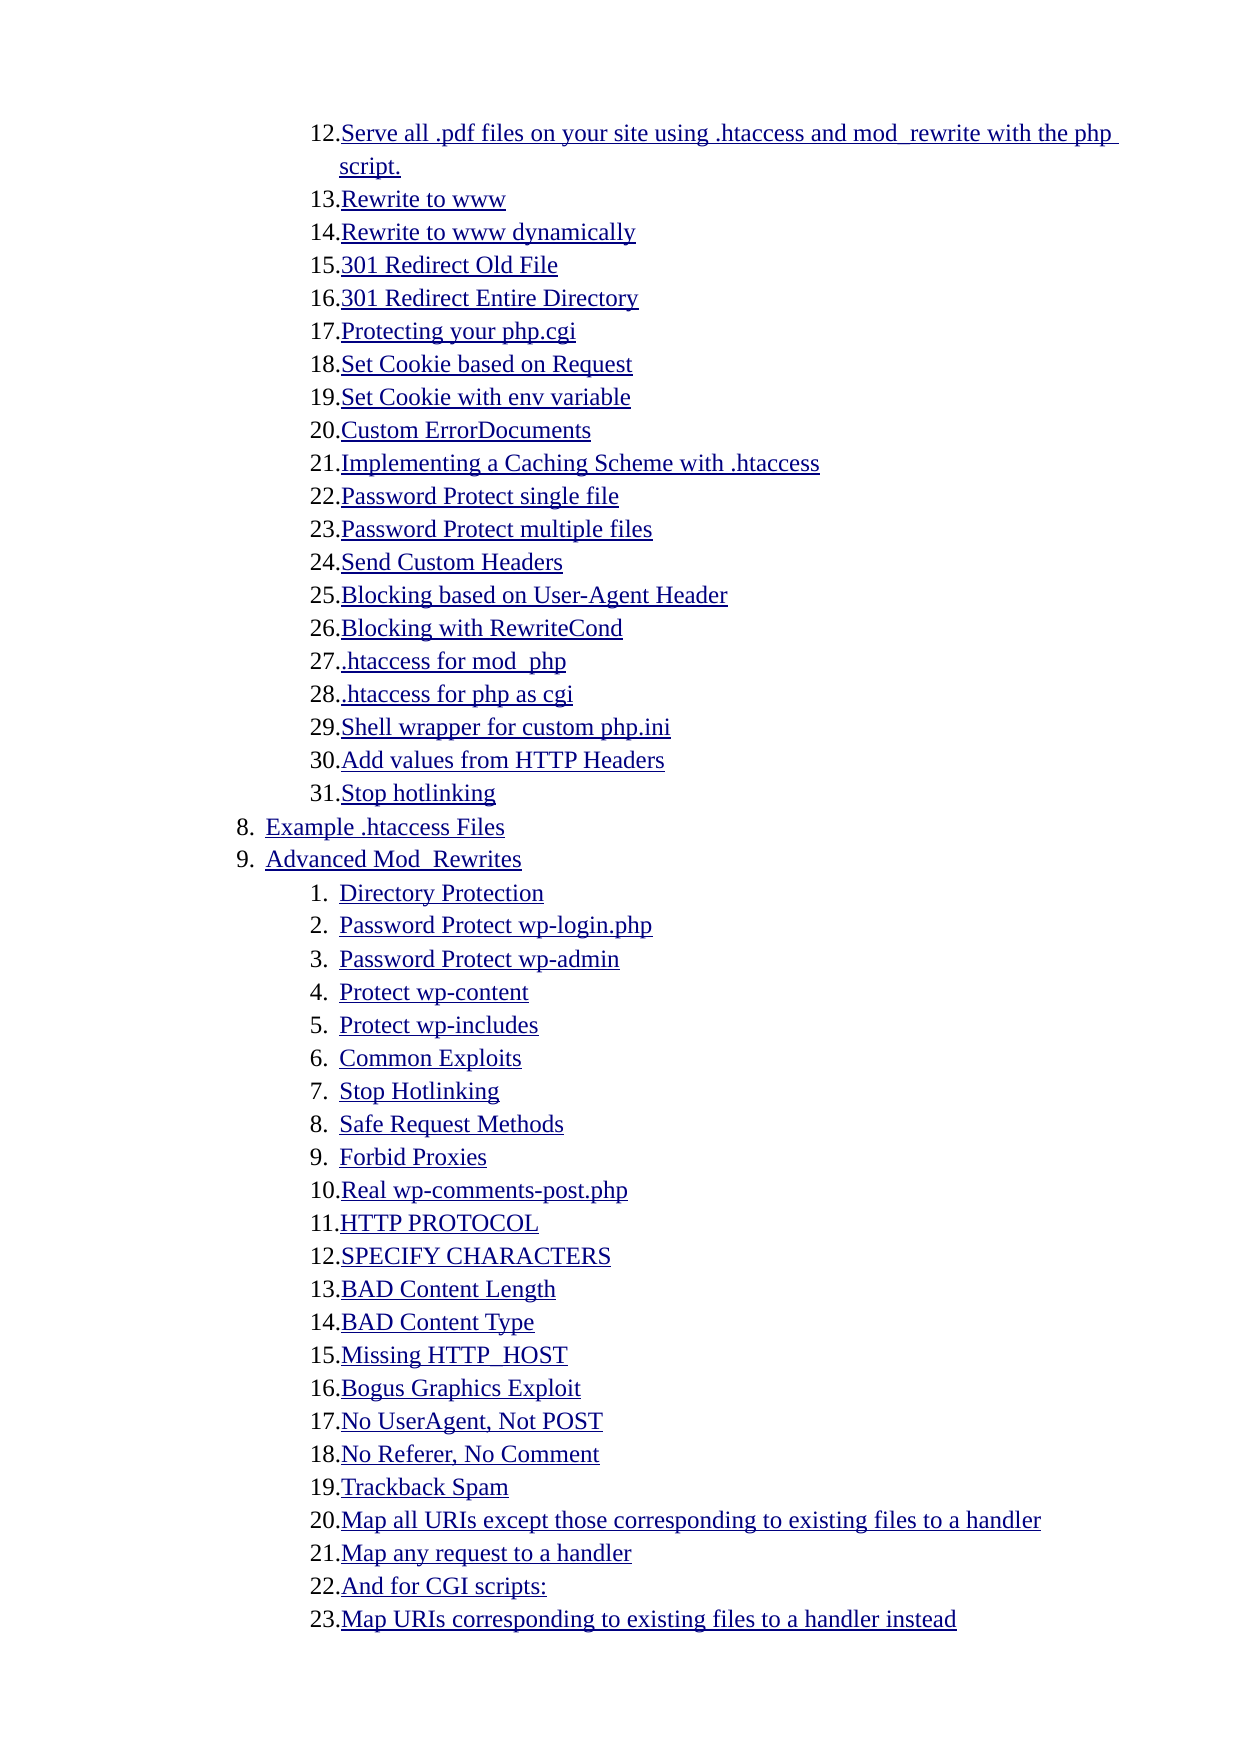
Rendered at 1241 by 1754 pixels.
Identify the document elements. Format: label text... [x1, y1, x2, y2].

list Bogus Graphics Exploit [309, 1373, 1122, 1402]
list Add values from HTTP Headers [309, 746, 1122, 774]
list Stop Hotlinking [309, 1076, 1122, 1104]
list BAD Content Length [309, 1274, 1122, 1303]
list Example .htaccess Files [236, 812, 1122, 840]
list 301 Redirect Old File [309, 250, 1122, 279]
list Password Protect multiple files [309, 514, 1122, 543]
list Forbid Proxies [309, 1142, 1122, 1171]
list Protecting your php.cgi [309, 316, 1122, 345]
list SPECIFY CHARACTERS [309, 1241, 1122, 1269]
list Trackback Spam [309, 1472, 1122, 1501]
list Rewrite to www [309, 184, 1122, 213]
list Send Custom Headers [309, 547, 1122, 576]
list Map all URIs except those corresponding to existing files to a handler [309, 1505, 1122, 1534]
list Map URIs corresponding to existing files to a handler instead [309, 1604, 1122, 1633]
list Real wp-comments-post.php [309, 1175, 1122, 1203]
list Missing HTTP_HOST [309, 1340, 1122, 1369]
list Shell wrapper for custom php.ini [309, 712, 1122, 741]
list Password Protect wp-login.php [309, 911, 1122, 939]
list Advanced Mod_Rewrites [236, 844, 1122, 873]
list Set Cookie with env variable [309, 382, 1122, 411]
list Safe Request Methods [309, 1109, 1122, 1137]
list Protect wp-content [309, 977, 1122, 1005]
list Set Cookie based on Request [309, 349, 1122, 378]
list .htaccess for mod_php [309, 646, 1122, 675]
list Common Exploits [309, 1043, 1122, 1071]
list Stop hotlinking [309, 778, 1122, 807]
list BAD Content Type [309, 1307, 1122, 1336]
list Implementing a Caching Scheme with .htaccess [309, 448, 1122, 477]
list .htaccess for php as cgi [309, 679, 1122, 708]
list No Referer, No Comment [309, 1439, 1122, 1468]
list HTTP PROTOCOL [309, 1208, 1122, 1237]
list 301 Redirect Entire Directory [309, 283, 1122, 312]
list No UserAgent, Not POST [309, 1406, 1122, 1435]
list Protect wp-includes [309, 1010, 1122, 1038]
list Blocking based on User-Agent Header [309, 580, 1122, 609]
list Serve all .pdf files on your site using .htaccess and mod_rewrite with the php script. [309, 118, 1122, 180]
list Map any request to a handler [309, 1538, 1122, 1567]
list Blocking with RewriteCond [309, 613, 1122, 642]
list Password Protect wp-admin [309, 944, 1122, 972]
list Directory Protection [309, 878, 1122, 906]
list Password Protect single file [309, 481, 1122, 510]
list Custom ErrorDocuments [309, 415, 1122, 444]
list Rewrite to www dynamically [309, 217, 1122, 246]
list And for CGI scripts: [309, 1571, 1122, 1600]
